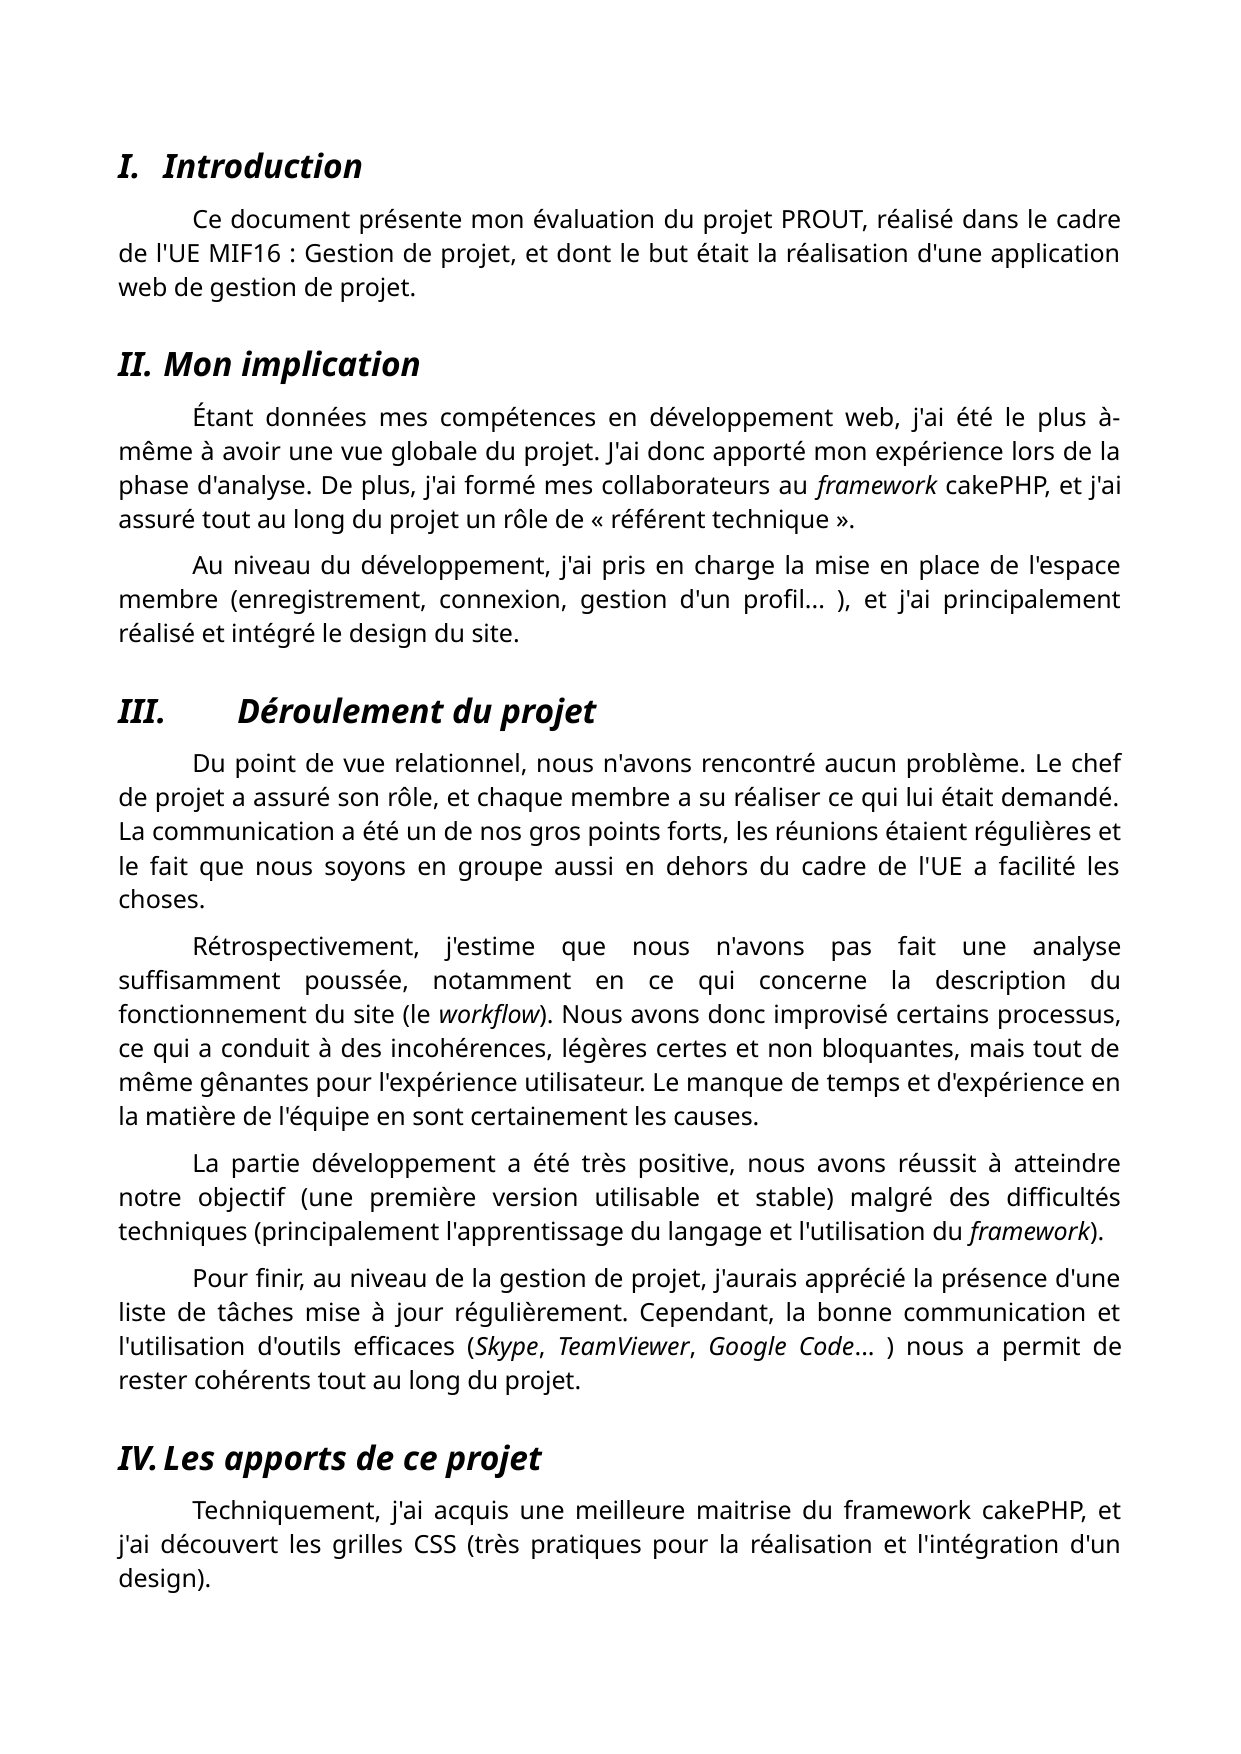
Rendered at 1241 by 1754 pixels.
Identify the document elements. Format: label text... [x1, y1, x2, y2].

text Étant données mes compétences en développement web, j'ai été le plus à-même à avoir une vue globale du projet. J'ai donc apporté mon expérience lors de la phase d'analyse. De plus, j'ai formé mes collaborateurs au framework cakePHP, et j'ai assuré tout au long du projet un rôle de « référent technique ». [118, 399, 1122, 536]
subtitle Déroulement du projet [118, 688, 1122, 733]
text Techniquement, j'ai acquis une meilleure maitrise du framework cakePHP, et j'ai découvert les grilles CSS (très pratiques pour la réalisation et l'intégration d'un design). [118, 1492, 1122, 1594]
text Ce document présente mon évaluation du projet PROUT, réalisé dans le cadre de l'UE MIF16 : Gestion de projet, et dont le but était la réalisation d'une application web de gestion de projet. [118, 201, 1122, 303]
text Du point de vue relationnel, nous n'avons rencontré aucun problème. Le chef de projet a assuré son rôle, et chaque membre a su réaliser ce qui lui était demandé. La communication a été un de nos gros points forts, les réunions étaient régulières et le fait que nous soyons en groupe aussi en dehors du cadre de l'UE a facilité les choses. [118, 746, 1122, 916]
text Rétrospectivement, j'estime que nous n'avons pas fait une analyse suffisamment poussée, notamment en ce qui concerne la description du fonctionnement du site (le workflow). Nous avons donc improvisé certains processus, ce qui a conduit à des incohérences, légères certes et non bloquantes, mais tout de même gênantes pour l'expérience utilisateur. Le manque de temps et d'expérience en la matière de l'équipe en sont certainement les causes. [118, 929, 1122, 1133]
subtitle Les apports de ce projet [118, 1434, 1122, 1480]
text La partie développement a été très positive, nous avons réussit à atteindre notre objectif (une première version utilisable et stable) malgré des difficultés techniques (principalement l'apprentissage du langage et l'utilisation du framework). [118, 1146, 1122, 1248]
text Au niveau du développement, j'ai pris en charge la mise en place de l'espace membre (enregistrement, connexion, gestion d'un profil... ), et j'ai principalement réalisé et intégré le design du site. [118, 548, 1122, 650]
text Pour finir, au niveau de la gestion de projet, j'aurais apprécié la présence d'une liste de tâches mise à jour régulièrement. Cependant, la bonne communication et l'utilisation d'outils efficaces (Skype, TeamViewer, Google Code... ) nous a permit de rester cohérents tout au long du projet. [118, 1260, 1122, 1397]
subtitle Introduction [118, 143, 1122, 189]
subtitle Mon implication [118, 341, 1122, 387]
